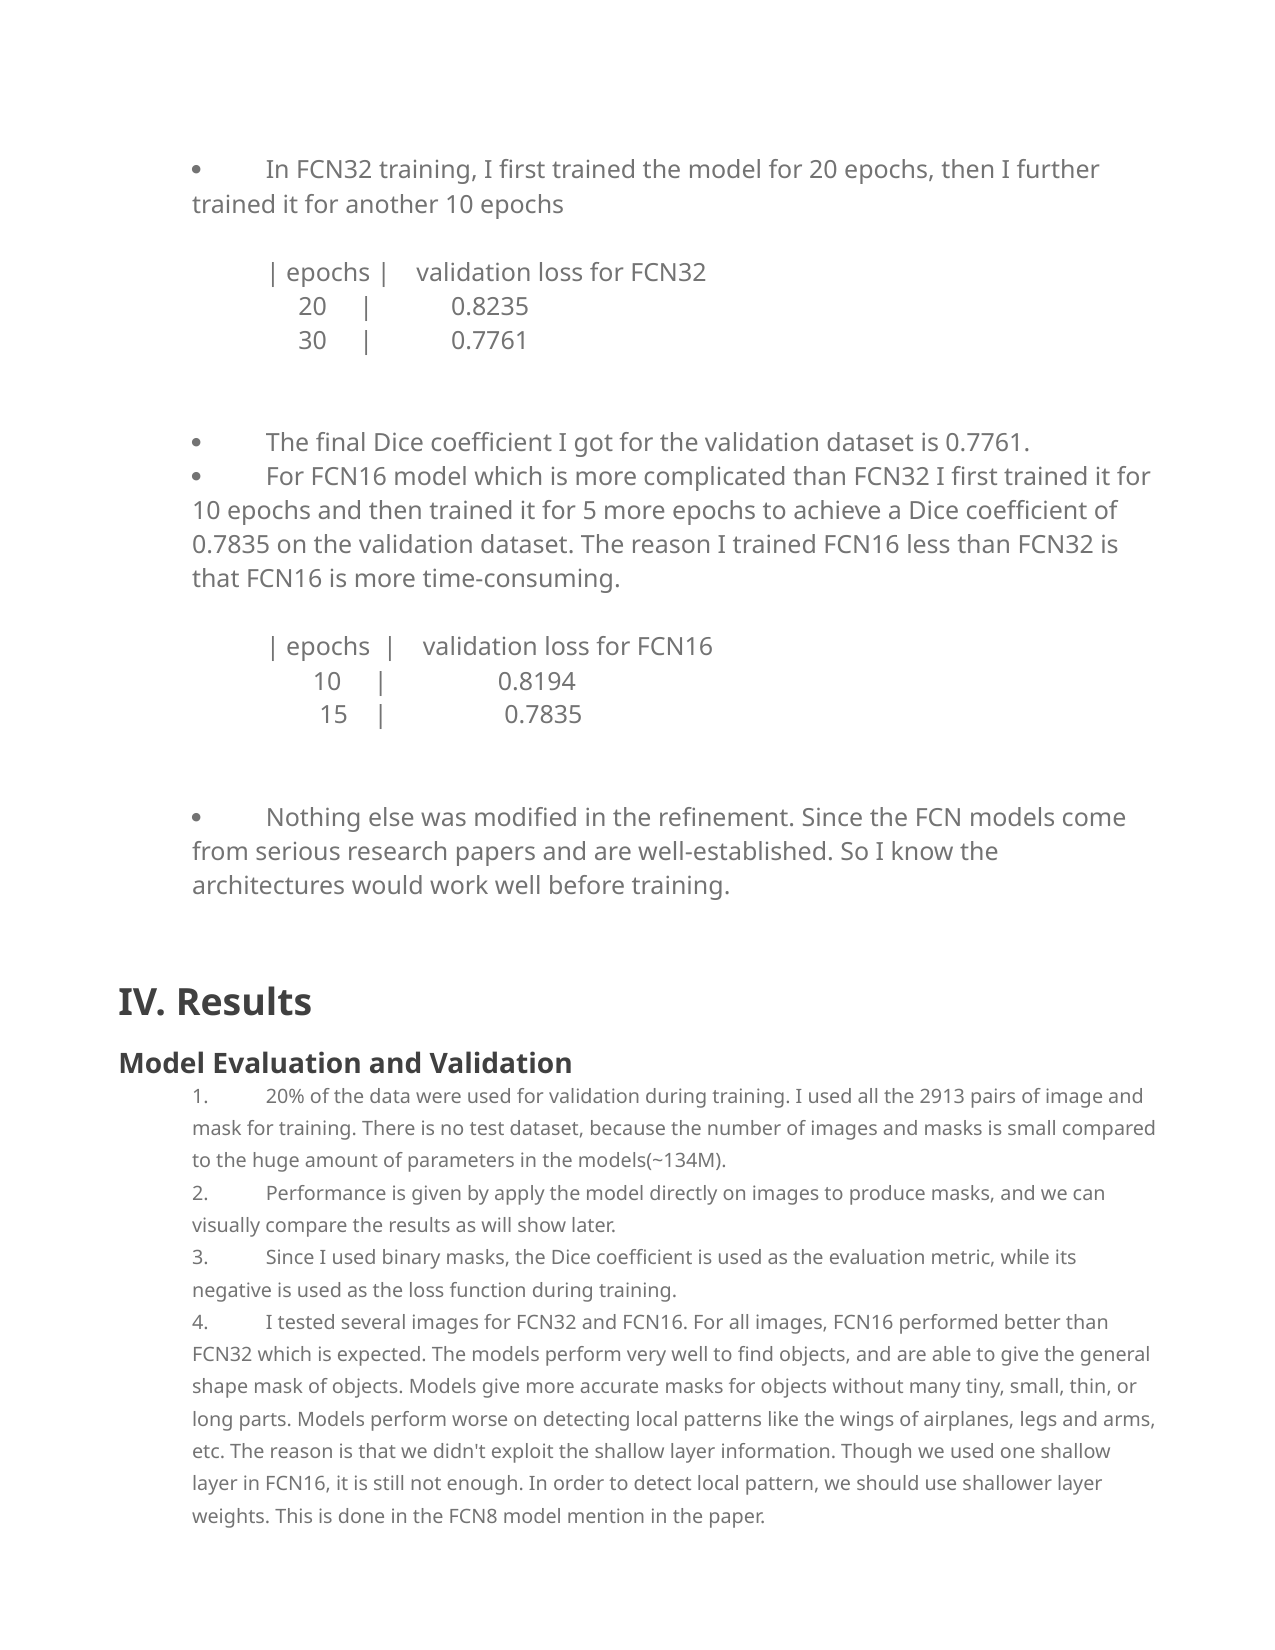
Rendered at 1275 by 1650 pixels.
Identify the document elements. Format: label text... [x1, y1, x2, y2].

list The final Dice coefficient I got for the validation dataset is 0.7761. [192, 425, 1157, 459]
list I tested several images for FCN32 and FCN16. For all images, FCN16 performed better than FCN32 which is expected. The models perform very well to find objects, and are able to give the general shape mask of objects. Models give more accurate masks for objects without many tiny, small, thin, or long parts. Models perform worse on detecting local patterns like the wings of airplanes, legs and arms, etc. The reason is that we didn't exploit the shallow layer information. Though we used one shallow layer in FCN16, it is still not enough. In order to detect local pattern, we should use shallower layer weights. This is done in the FCN8 model mention in the paper. [192, 1308, 1157, 1529]
text 15 | 0.7835 [118, 697, 1157, 731]
list Since I used binary masks, the Dice coefficient is used as the evaluation metric, while its negative is used as the loss function during training. [192, 1244, 1157, 1303]
text 10 | 0.8194 [118, 663, 1157, 697]
subtitle Model Evaluation and Validation [118, 1026, 1157, 1082]
list Nothing else was modified in the refinement. Since the FCN models come from serious research papers and are well-established. So I know the architectures would work well before training. [192, 799, 1157, 902]
text 20 | 0.8235 [266, 288, 1157, 322]
text | epochs | validation loss for FCN16 [118, 629, 1157, 663]
list In FCN32 training, I first trained the model for 20 epochs, then I further trained it for another 10 epochs [192, 152, 1157, 220]
list Performance is given by apply the model directly on images to produce masks, and we can visually compare the results as will show later. [192, 1179, 1157, 1238]
text | epochs | validation loss for FCN32 [266, 254, 1157, 288]
list For FCN16 model which is more complicated than FCN32 I first trained it for 10 epochs and then trained it for 5 more epochs to achieve a Dice coefficient of 0.7835 on the validation dataset. The reason I trained FCN16 less than FCN32 is that FCN16 is more time-consuming. [192, 459, 1157, 595]
subtitle IV. Results [118, 970, 1157, 1026]
text 30 | 0.7761 [266, 322, 1157, 357]
list 20% of the data were used for validation during training. I used all the 2913 pairs of image and mask for training. There is no test dataset, because the number of images and masks is small compared to the huge amount of parameters in the models(~134M). [192, 1082, 1157, 1174]
